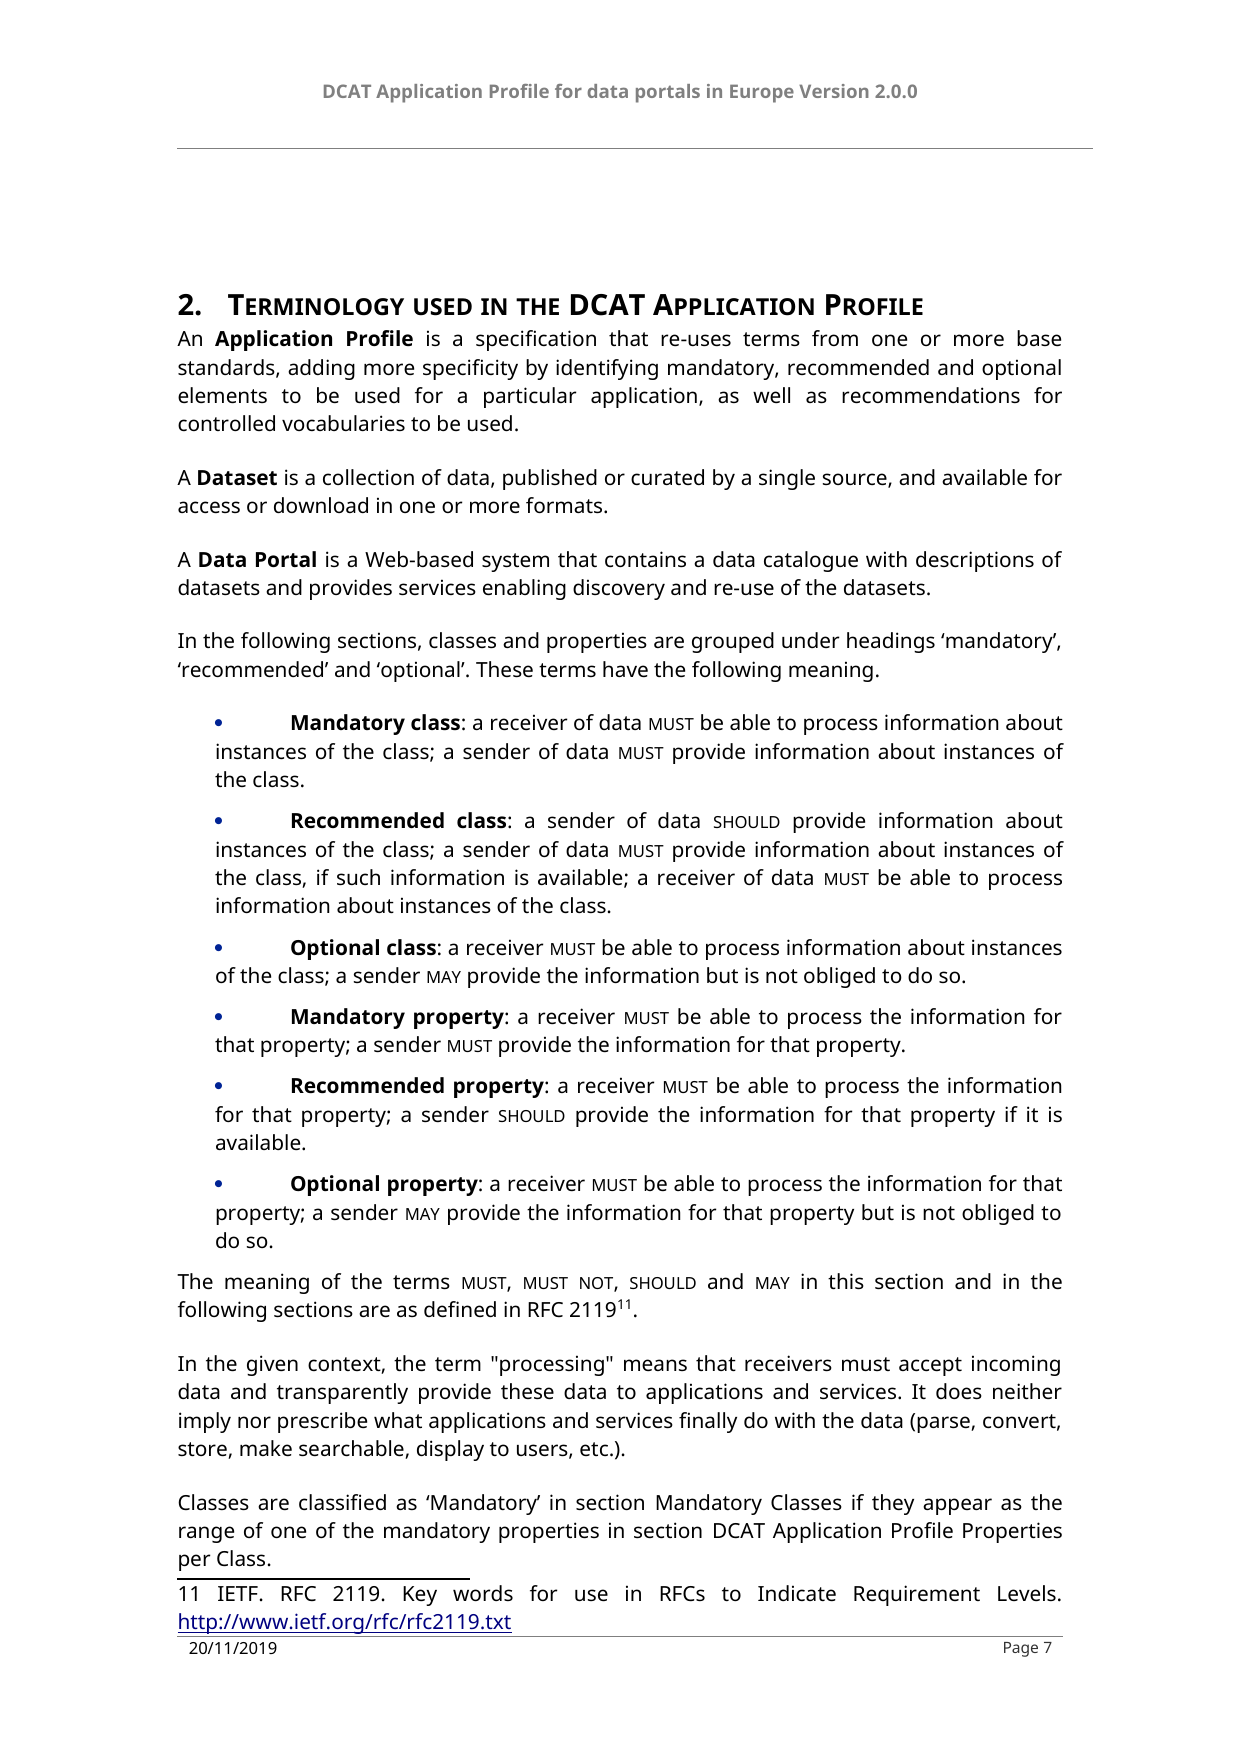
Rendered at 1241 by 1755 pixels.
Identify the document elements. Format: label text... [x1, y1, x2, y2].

list Recommended property: a receiver must be able to process the information for that property; a sender should provide the information for that property if it is available. [215, 1071, 1063, 1157]
text In the following sections, classes and properties are grouped under headings ‘mandatory’, ‘recommended’ and ‘optional’. These terms have the following meaning. [177, 627, 1063, 683]
text In the given context, the term "processing" means that receivers must accept incoming data and transparently provide these data to applications and services. It does neither imply nor prescribe what applications and services finally do with the data (parse, convert, store, make searchable, display to users, etc.). [177, 1349, 1063, 1463]
text Classes are classified as ‘Mandatory’ in section 3.1 if they appear as the range of one of the mandatory properties in section 4. [177, 1488, 1063, 1573]
list Mandatory property: a receiver must be able to process the information for that property; a sender must provide the information for that property. [215, 1002, 1063, 1059]
list Optional property: a receiver must be able to process the information for that property; a sender may provide the information for that property but is not obliged to do so. [215, 1169, 1063, 1254]
text IETF. RFC 2119. Key words for use in RFCs to Indicate Requirement Levels. http://www.ietf.org/rfc/rfc2119.txt [177, 1579, 1063, 1636]
text A Data Portal is a Web-based system that contains a data catalogue with descriptions of datasets and provides services enabling discovery and re-use of the datasets. [177, 545, 1063, 602]
subtitle Terminology used in the DCAT Application Profile [177, 284, 1063, 324]
text The meaning of the terms must, must not, should and may in this section and in the following sections are as defined in RFC 2119. [177, 1267, 1063, 1324]
list Recommended class: a sender of data should provide information about instances of the class; a sender of data must provide information about instances of the class, if such information is available; a receiver of data must be able to process information about instances of the class. [215, 806, 1063, 920]
text An Application Profile is a specification that re-uses terms from one or more base standards, adding more specificity by identifying mandatory, recommended and optional elements to be used for a particular application, as well as recommendations for controlled vocabularies to be used. [177, 324, 1063, 438]
text A Dataset is a collection of data, published or curated by a single source, and available for access or download in one or more formats. [177, 463, 1063, 520]
list Optional class: a receiver must be able to process information about instances of the class; a sender may provide the information but is not obliged to do so. [215, 933, 1063, 989]
list Mandatory class: a receiver of data must be able to process information about instances of the class; a sender of data must provide information about instances of the class. [215, 708, 1063, 794]
